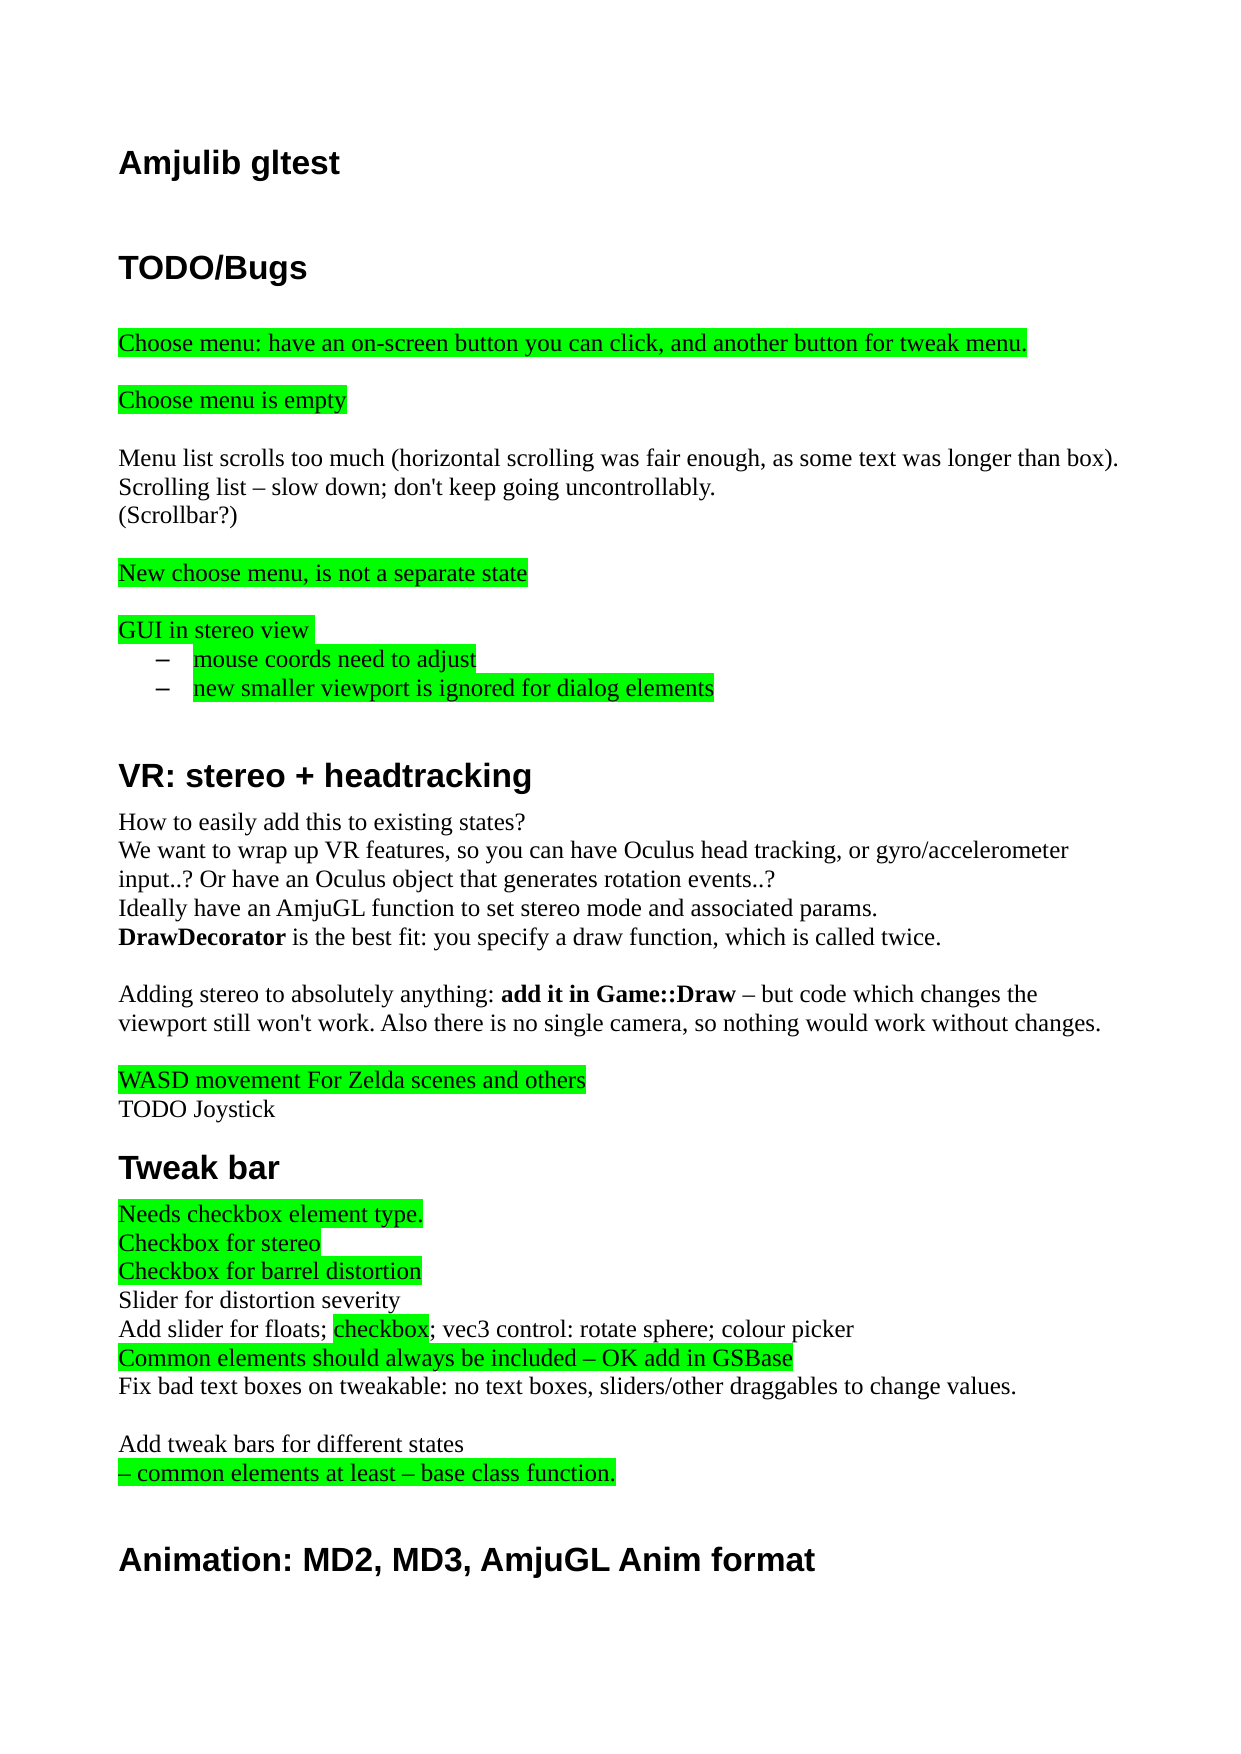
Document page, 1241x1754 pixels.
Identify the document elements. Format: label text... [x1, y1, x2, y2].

subtitle Amjulib gltest [118, 143, 1122, 182]
subtitle Animation: MD2, MD3, AmjuGL Anim format [118, 1540, 1122, 1579]
text New choose menu, is not a separate state [118, 558, 1122, 587]
list mouse coords need to adjust [156, 644, 1122, 673]
text Checkbox for stereo [118, 1228, 1122, 1256]
text – common elements at least – base class function. [118, 1458, 1122, 1486]
text Checkbox for barrel distortion [118, 1256, 1122, 1285]
text DrawDecorator is the best fit: you specify a draw function, which is called twice. [118, 922, 1122, 950]
text Fix bad text boxes on tweakable: no text boxes, sliders/other draggables to change values. [118, 1371, 1122, 1400]
subtitle TODO/Bugs [118, 248, 1122, 287]
text How to easily add this to existing states? [118, 807, 1122, 835]
text Scrolling list – slow down; don't keep going uncontrollably. [118, 472, 1122, 500]
text Slider for distortion severity [118, 1285, 1122, 1314]
text Choose menu: have an on-screen button you can click, and another button for tweak menu. [118, 328, 1122, 357]
list new smaller viewport is ignored for dialog elements [156, 673, 1122, 702]
text Needs checkbox element type. [118, 1199, 1122, 1228]
text Menu list scrolls too much (horizontal scrolling was fair enough, as some text was longer than box). [118, 443, 1122, 472]
text TODO Joystick [118, 1094, 1122, 1123]
text Adding stereo to absolutely anything: add it in Game::Draw – but code which changes the viewport still won't work. Also there is no single camera, so nothing would work without changes. [118, 979, 1122, 1037]
subtitle VR: stereo + headtracking [118, 755, 1122, 794]
text Add slider for floats; checkbox; vec3 control: rotate sphere; colour picker [118, 1314, 1122, 1343]
text Add tweak bars for different states [118, 1429, 1122, 1458]
subtitle Tweak bar [118, 1148, 1122, 1186]
text Choose menu is empty [118, 385, 1122, 414]
text Common elements should always be included – OK add in GSBase [118, 1343, 1122, 1371]
text WASD movement For Zelda scenes and others [118, 1065, 1122, 1094]
text We want to wrap up VR features, so you can have Oculus head tracking, or gyro/accelerometer input..? Or have an Oculus object that generates rotation events..? [118, 835, 1122, 893]
text (Scrollbar?) [118, 500, 1122, 529]
text Ideally have an AmjuGL function to set stereo mode and associated params. [118, 893, 1122, 922]
text GUI in stereo view [118, 615, 1122, 644]
